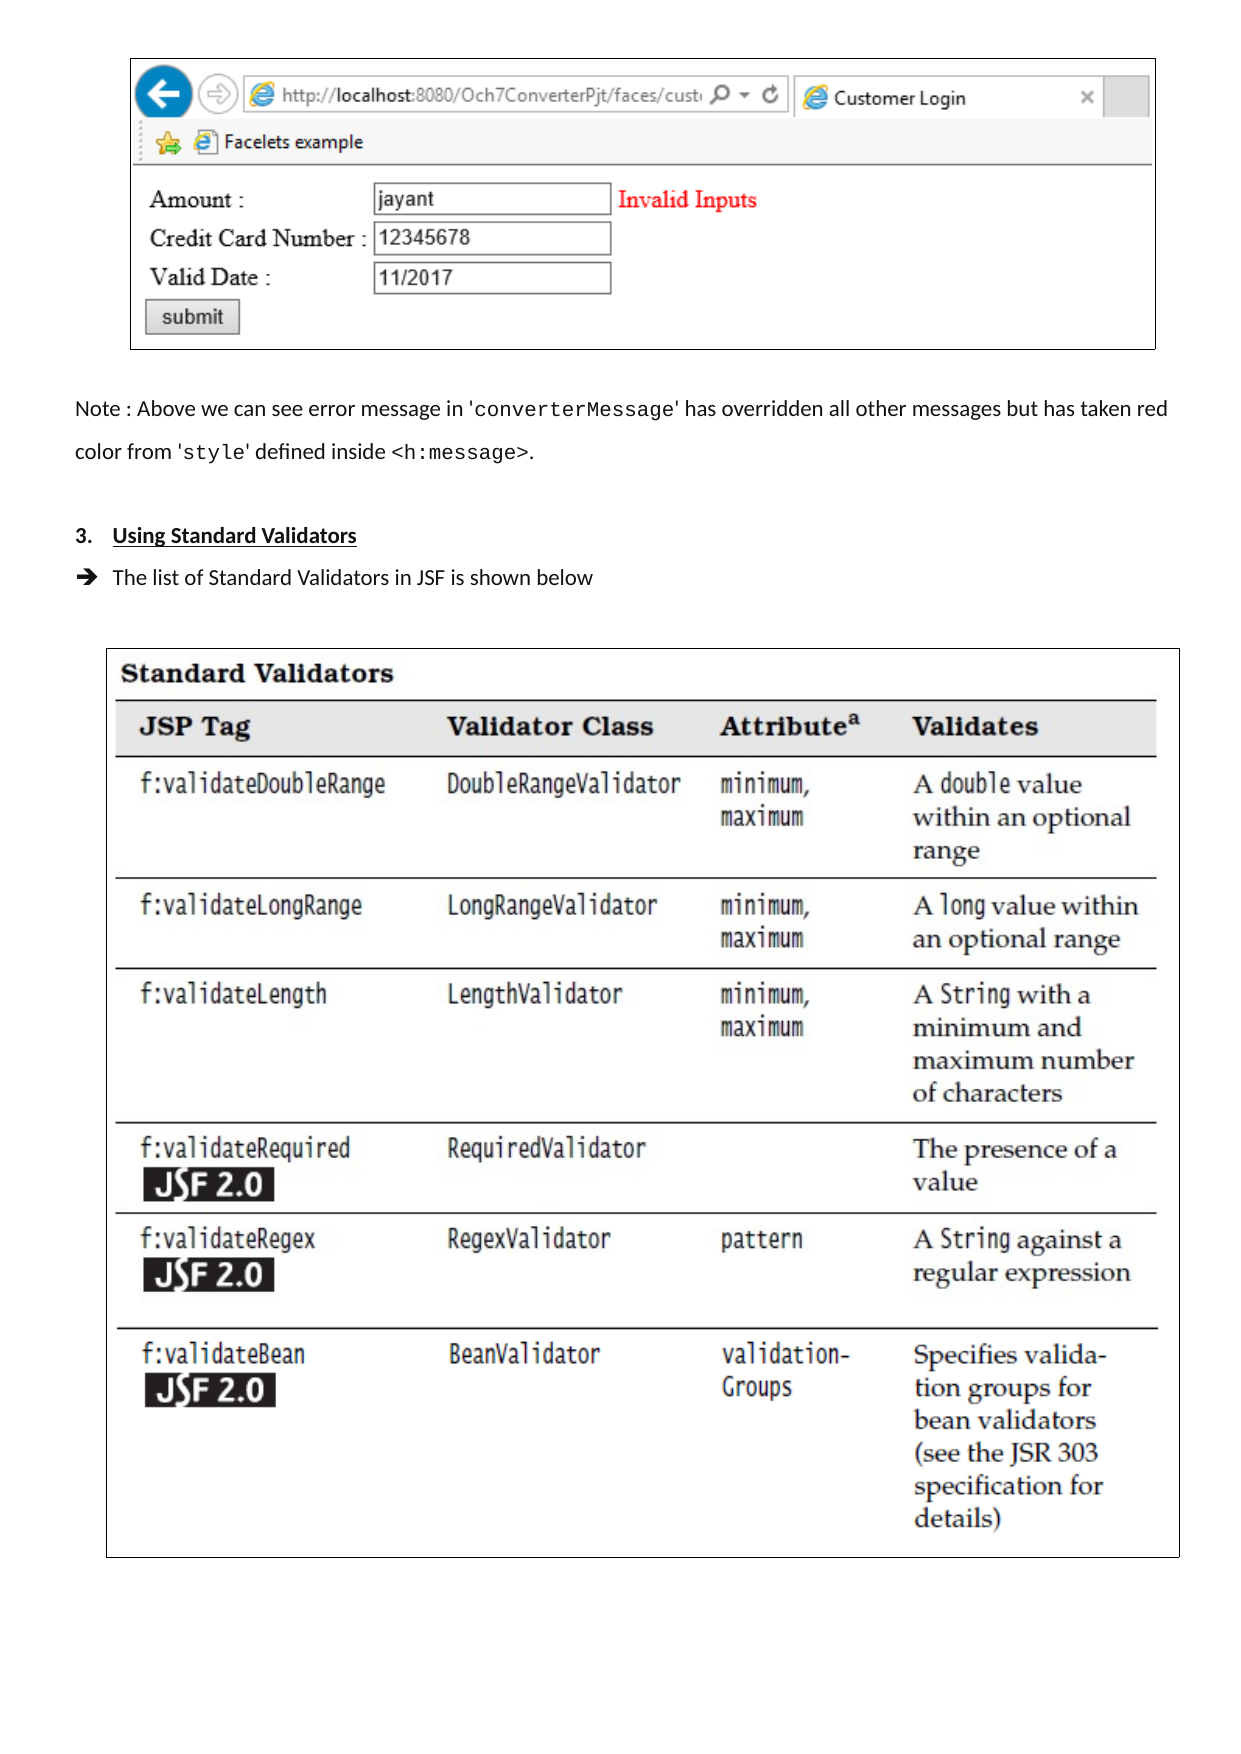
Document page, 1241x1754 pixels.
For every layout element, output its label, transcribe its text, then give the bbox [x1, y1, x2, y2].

text 3. Using Standard Validators [75, 522, 1210, 549]
list The list of Standard Validators in JSF is shown below [75, 563, 1210, 592]
text Note : Above we can see error message in 'converterMessage' has overridden all other messages but has taken red color from 'style' defined inside <h:message>. [75, 394, 1210, 465]
